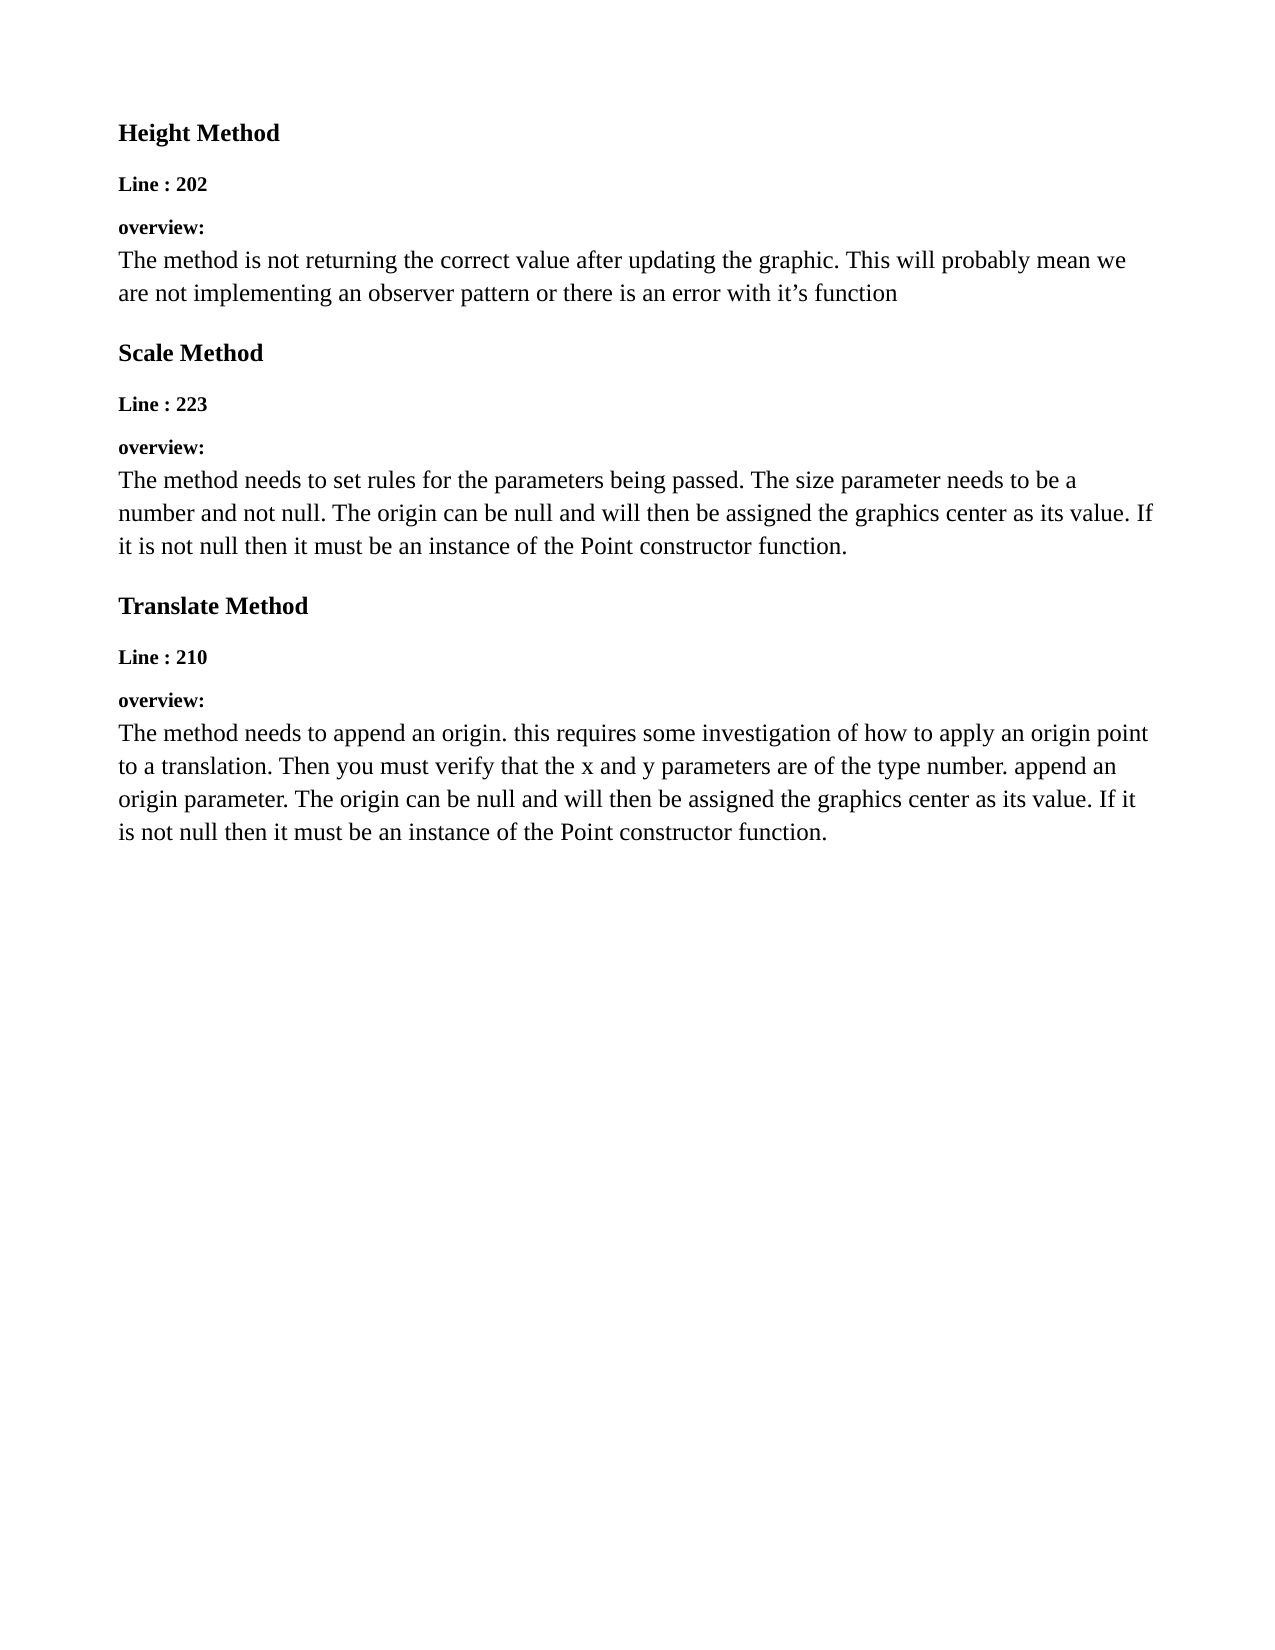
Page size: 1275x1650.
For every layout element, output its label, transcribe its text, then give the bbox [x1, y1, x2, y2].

subtitle Line : 223 [118, 392, 1157, 416]
text The method needs to append an origin. this requires some investigation of how to apply an origin point to a translation. Then you must verify that the x and y parameters are of the type number. append an origin parameter. The origin can be null and will then be assigned the graphics center as its value. If it is not null then it must be an instance of the Point constructor function. [118, 718, 1157, 846]
subtitle Line : 202 [118, 172, 1157, 196]
subtitle overview: [118, 435, 1157, 459]
subtitle overview: [118, 215, 1157, 239]
subtitle Scale Method [118, 338, 1157, 367]
text The method is not returning the correct value after updating the graphic. This will probably mean we are not implementing an observer pattern or there is an error with it’s function [118, 245, 1157, 307]
subtitle overview: [118, 688, 1157, 712]
subtitle Height Method [118, 118, 1157, 147]
subtitle Translate Method [118, 591, 1157, 620]
text The method needs to set rules for the parameters being passed. The size parameter needs to be a number and not null. The origin can be null and will then be assigned the graphics center as its value. If it is not null then it must be an instance of the Point constructor function. [118, 465, 1157, 560]
subtitle Line : 210 [118, 645, 1157, 669]
